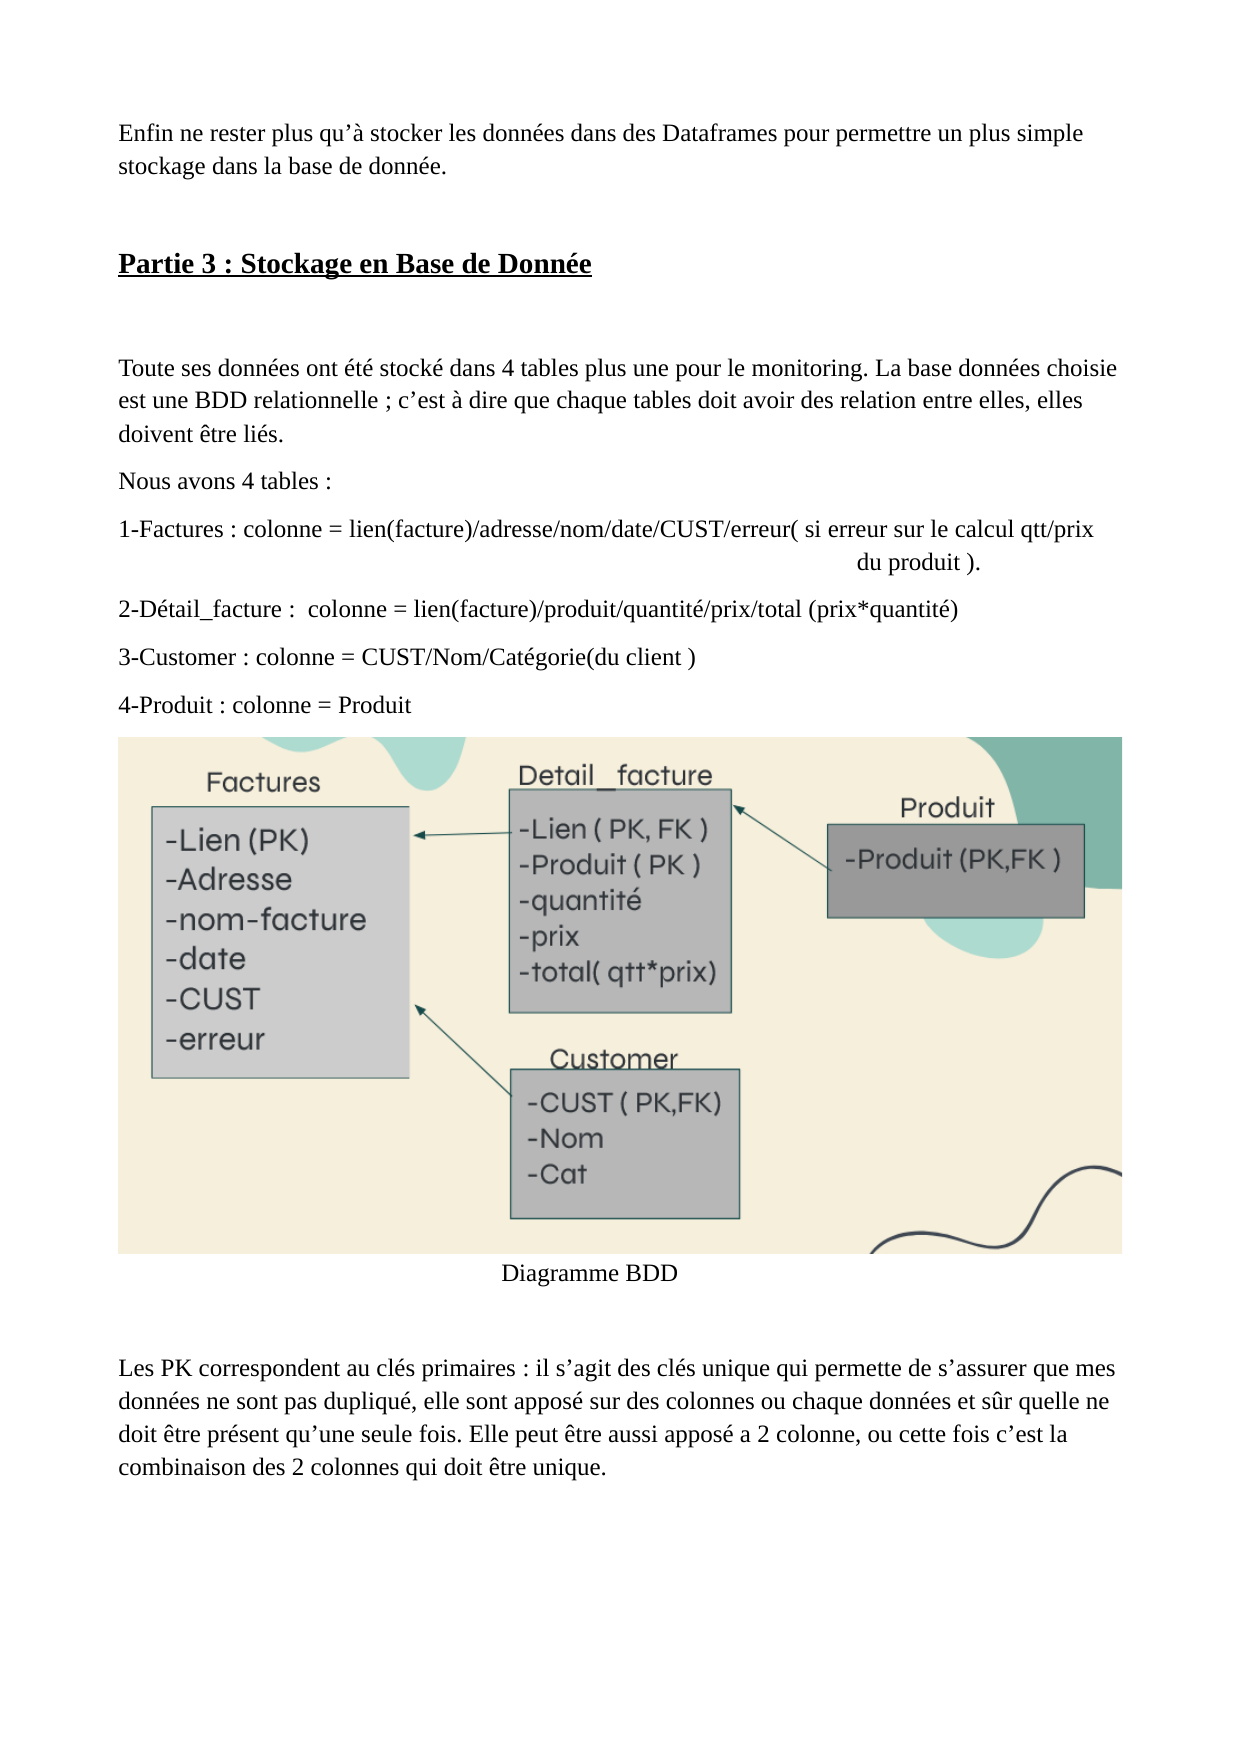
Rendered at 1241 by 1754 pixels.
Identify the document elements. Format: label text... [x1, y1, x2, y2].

text 1-Factures : colonne = lien(facture)/adresse/nom/date/CUST/erreur( si erreur sur le calcul qtt/prix du produit ). [118, 514, 1122, 576]
text Partie 3 : Stockage en Base de Donnée [118, 246, 1122, 280]
text Diagramme BDD [118, 1254, 1122, 1287]
text Toute ses données ont été stocké dans 4 tables plus une pour le monitoring. La base données choisie est une BDD relationnelle ; c’est à dire que chaque tables doit avoir des relation entre elles, elles doivent être liés. [118, 353, 1122, 447]
text Nous avons 4 tables : [118, 466, 1122, 495]
text 4-Produit : colonne = Produit [118, 690, 1122, 718]
text 3-Customer : colonne = CUST/Nom/Catégorie(du client ) [118, 642, 1122, 671]
text Enfin ne rester plus qu’à stocker les données dans des Dataframes pour permettre un plus simple stockage dans la base de donnée. [118, 118, 1122, 180]
text 2-Détail_facture : colonne = lien(facture)/produit/quantité/prix/total (prix*quantité) [118, 594, 1122, 623]
text Les PK correspondent au clés primaires : il s’agit des clés unique qui permette de s’assurer que mes données ne sont pas dupliqué, elle sont apposé sur des colonnes ou chaque données et sûr quelle ne doit être présent qu’une seule fois. Elle peut être aussi apposé a 2 colonne, ou cette fois c’est la combinaison des 2 colonnes qui doit être unique. [118, 1353, 1122, 1481]
picture [118, 737, 1123, 1254]
